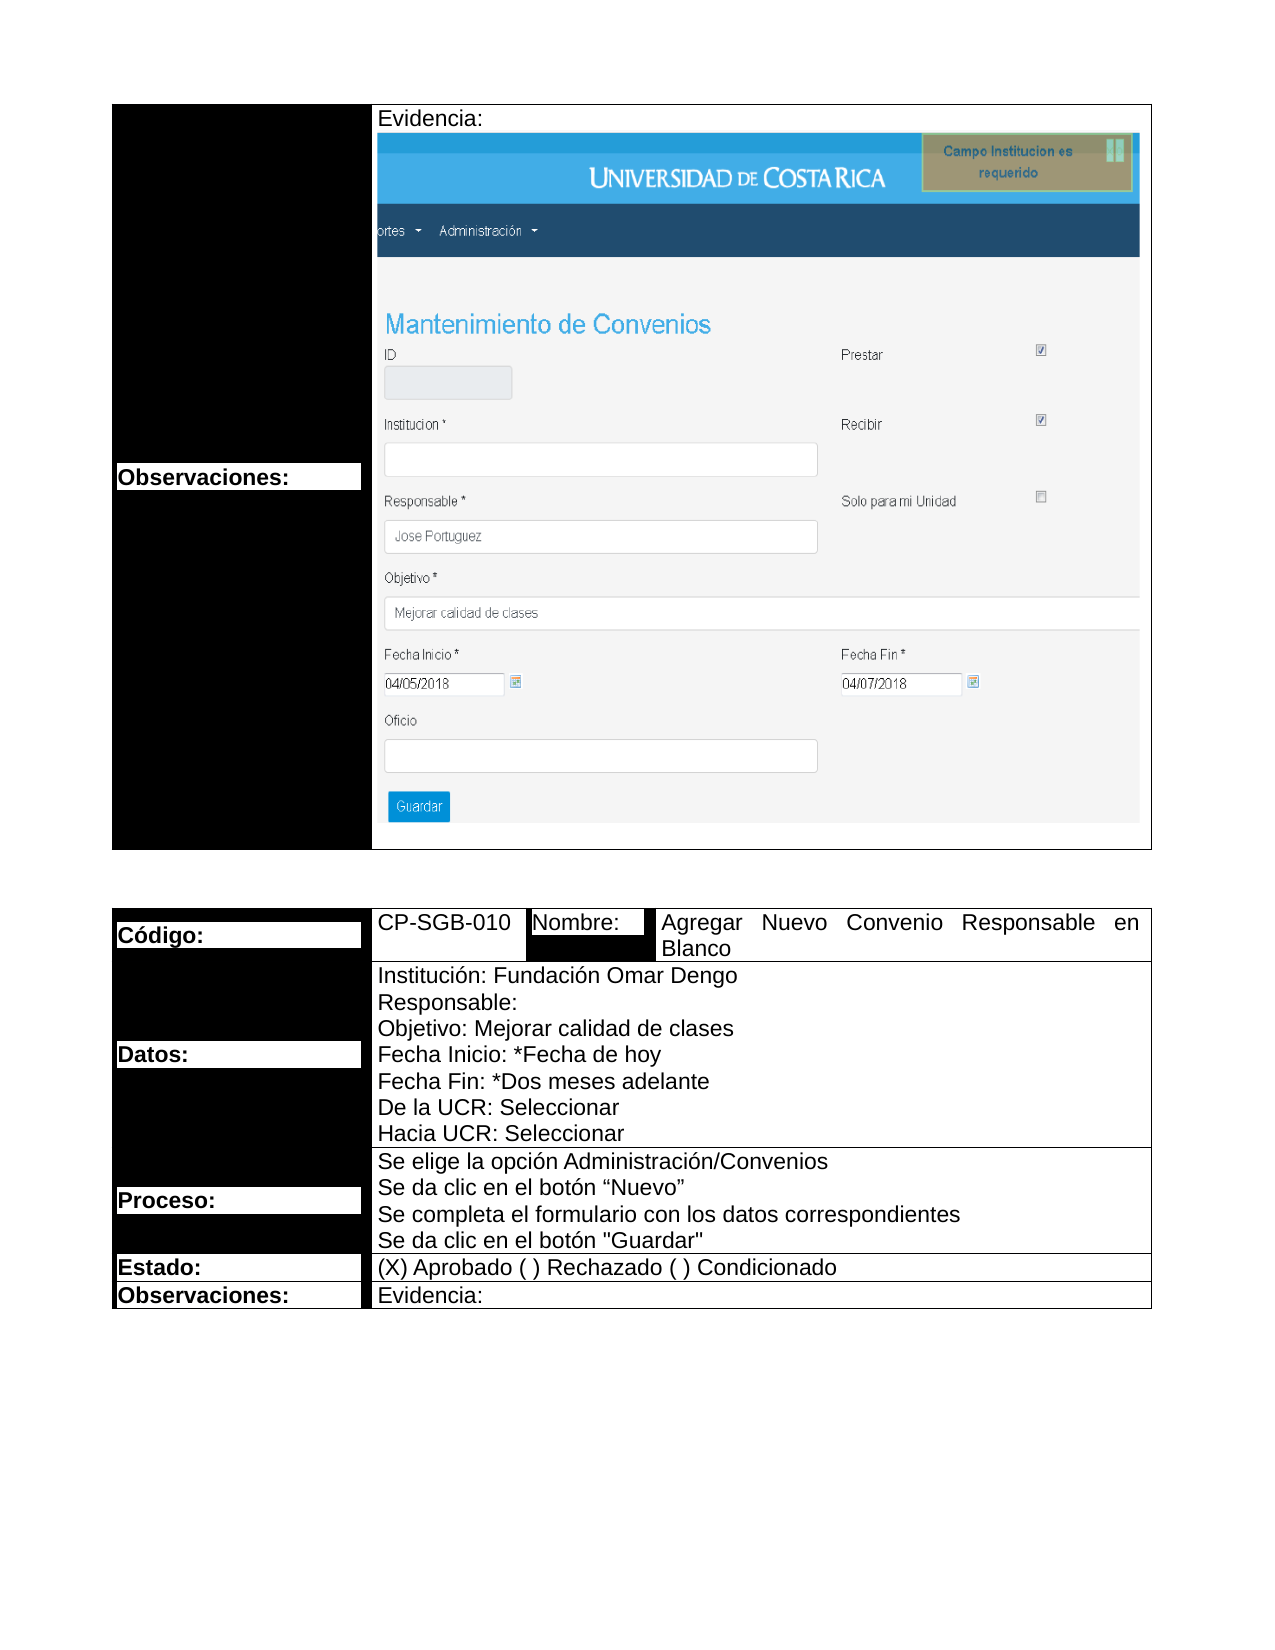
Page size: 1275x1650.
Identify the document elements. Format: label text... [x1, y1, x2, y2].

table_cell Institución: Fundación Omar Dengo Responsable: Objetivo: Mejorar calidad de clases Fecha Inicio: *Fecha de hoy Fecha Fin: *Dos meses adelante De la UCR: Seleccionar Hacia UCR: Seleccionar [372, 962, 1151, 1147]
table_header Código: [113, 909, 371, 961]
table_cell Evidencia: [372, 1282, 1151, 1308]
table_header CP-SGB-010 [372, 909, 526, 961]
table_header Nombre: [527, 909, 655, 961]
table_cell Datos: [113, 962, 371, 1147]
table_header Agregar Nuevo Convenio Responsable en Blanco [656, 909, 1151, 961]
table_cell Observaciones: [113, 105, 371, 849]
table_cell Se elige la opción Administración/Convenios Se da clic en el botón “Nuevo” Se completa el formulario con los datos correspondientes Se da clic en el botón "Guardar" [372, 1148, 1151, 1253]
table_cell Proceso: [113, 1148, 371, 1253]
table_cell Evidencia: [372, 105, 1151, 849]
table_cell (X) Aprobado ( ) Rechazado ( ) Condicionado [372, 1254, 1151, 1281]
table_cell Estado: [361, 1254, 371, 1281]
